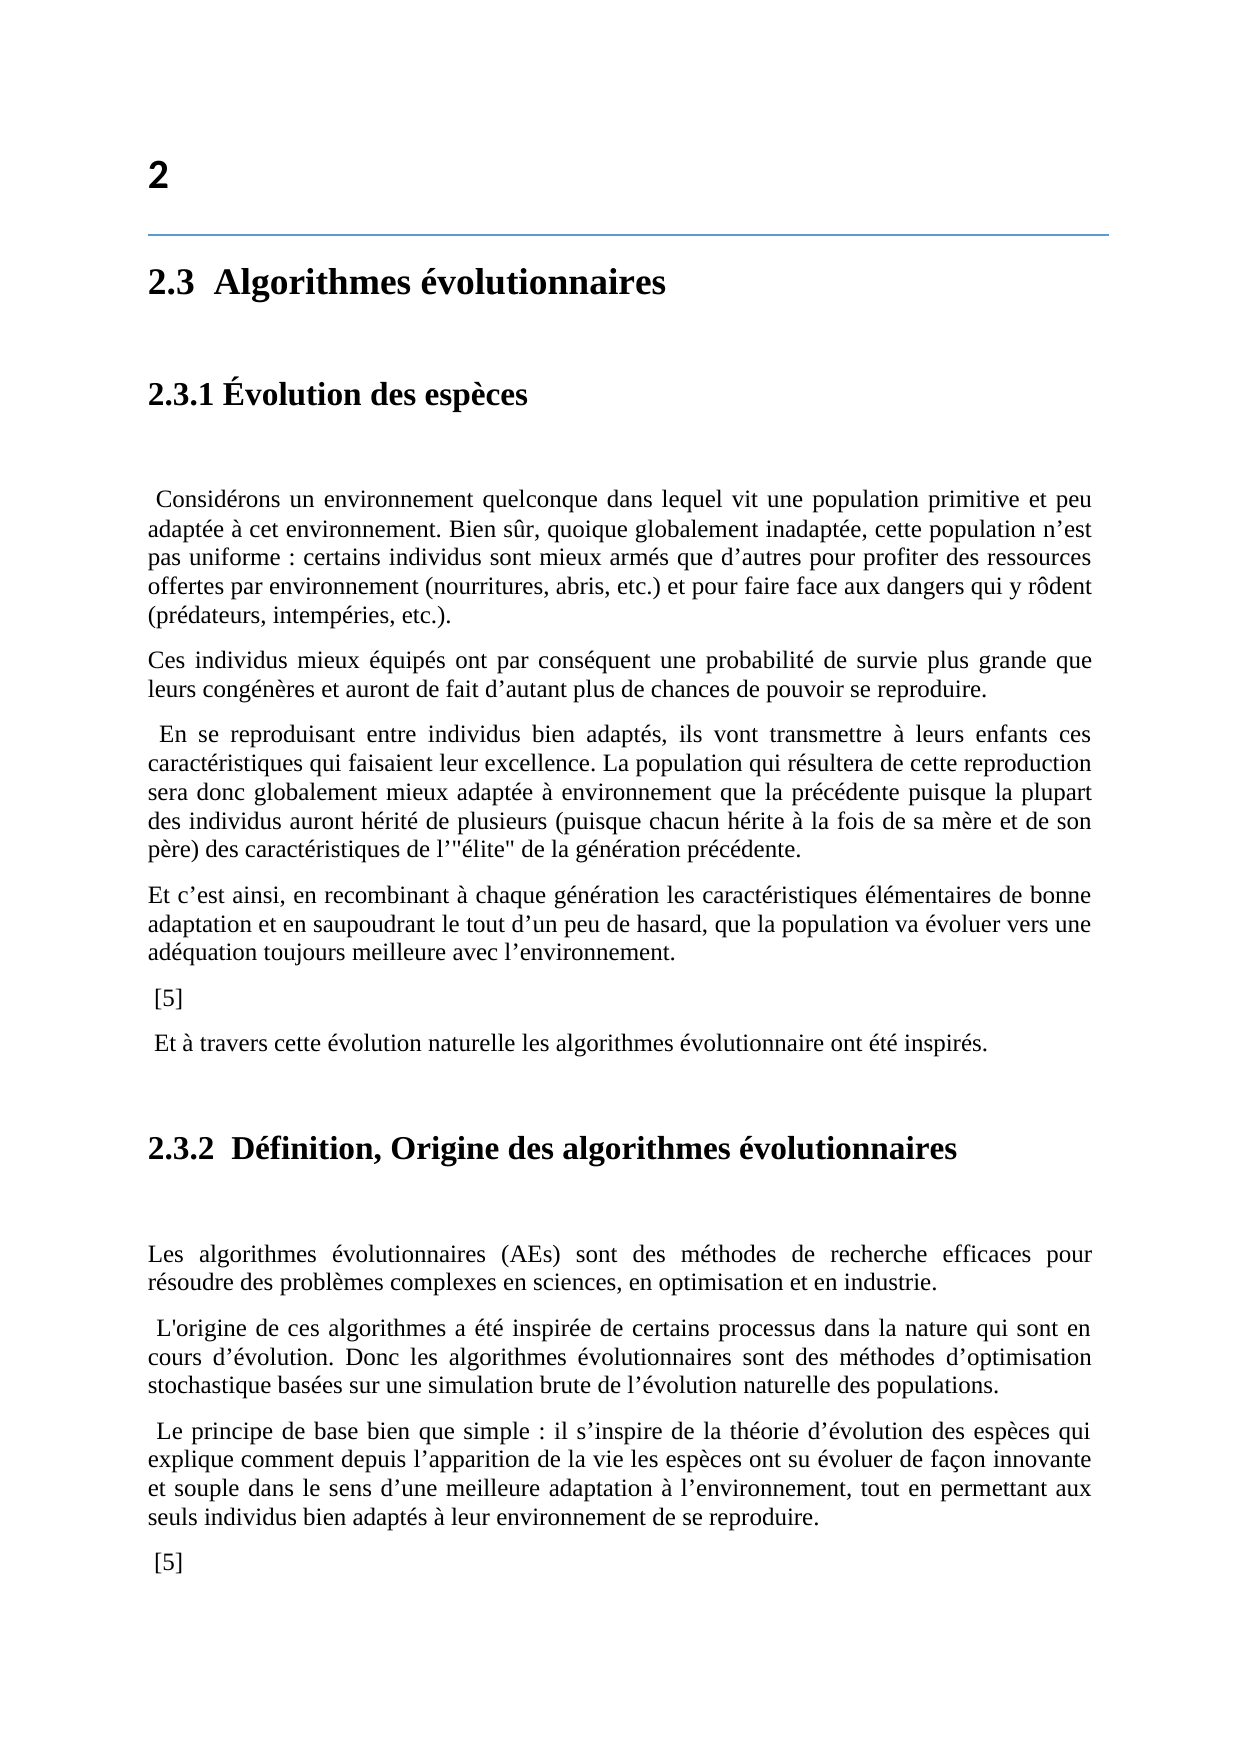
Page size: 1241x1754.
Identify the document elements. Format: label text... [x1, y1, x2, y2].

text Et à travers cette évolution naturelle les algorithmes évolutionnaire ont été inspirés. [148, 1028, 1093, 1057]
text Le principe de base bien que simple : il s’inspire de la théorie d’évolution des espèces qui explique comment depuis l’apparition de la vie les espèces ont su évoluer de façon innovante et souple dans le sens d’une meilleure adaptation à l’environnement, tout en permettant aux seuls individus bien adaptés à leur environnement de se reproduire. [148, 1416, 1093, 1531]
text [5] [148, 1547, 1093, 1576]
text Et c’est ainsi, en recombinant à chaque génération les caractéristiques élémentaires de bonne adaptation et en saupoudrant le tout d’un peu de hasard, que la population va évoluer vers une adéquation toujours meilleure avec l’environnement. [148, 880, 1093, 966]
text 2.3 Algorithmes évolutionnaires [148, 260, 1093, 303]
text Ces individus mieux équipés ont par conséquent une probabilité de survie plus grande que leurs congénères et auront de fait d’autant plus de chances de pouvoir se reproduire. [148, 645, 1093, 703]
text Considérons un environnement quelconque dans lequel vit une population primitive et peu adaptée à cet environnement. Bien sûr, quoique globalement inadaptée, cette population n’est pas uniforme : certains individus sont mieux armés que d’autres pour profiter des ressources offertes par environnement (nourritures, abris, etc.) et pour faire face aux dangers qui y rôdent (prédateurs, intempéries, etc.). [148, 484, 1093, 629]
text 2.3.2 Définition, Origine des algorithmes évolutionnaires [148, 1129, 1093, 1167]
text 2.3.1 Évolution des espèces [148, 374, 1093, 413]
text En se reproduisant entre individus bien adaptés, ils vont transmettre à leurs enfants ces caractéristiques qui faisaient leur excellence. La population qui résultera de cette reproduction sera donc globalement mieux adaptée à environnement que la précédente puisque la plupart des individus auront hérité de plusieurs (puisque chacun hérite à la fois de sa mère et de son père) des caractéristiques de l’"élite" de la génération précédente. [148, 719, 1093, 863]
text Les algorithmes évolutionnaires (AEs) sont des méthodes de recherche efficaces pour résoudre des problèmes complexes en sciences, en optimisation et en industrie. [148, 1239, 1093, 1296]
text L'origine de ces algorithmes a été inspirée de certains processus dans la nature qui sont en cours d’évolution. Donc les algorithmes évolutionnaires sont des méthodes d’optimisation stochastique basées sur une simulation brute de l’évolution naturelle des populations. [148, 1313, 1093, 1399]
text 2 [148, 148, 1093, 198]
text [5] [148, 983, 1093, 1012]
